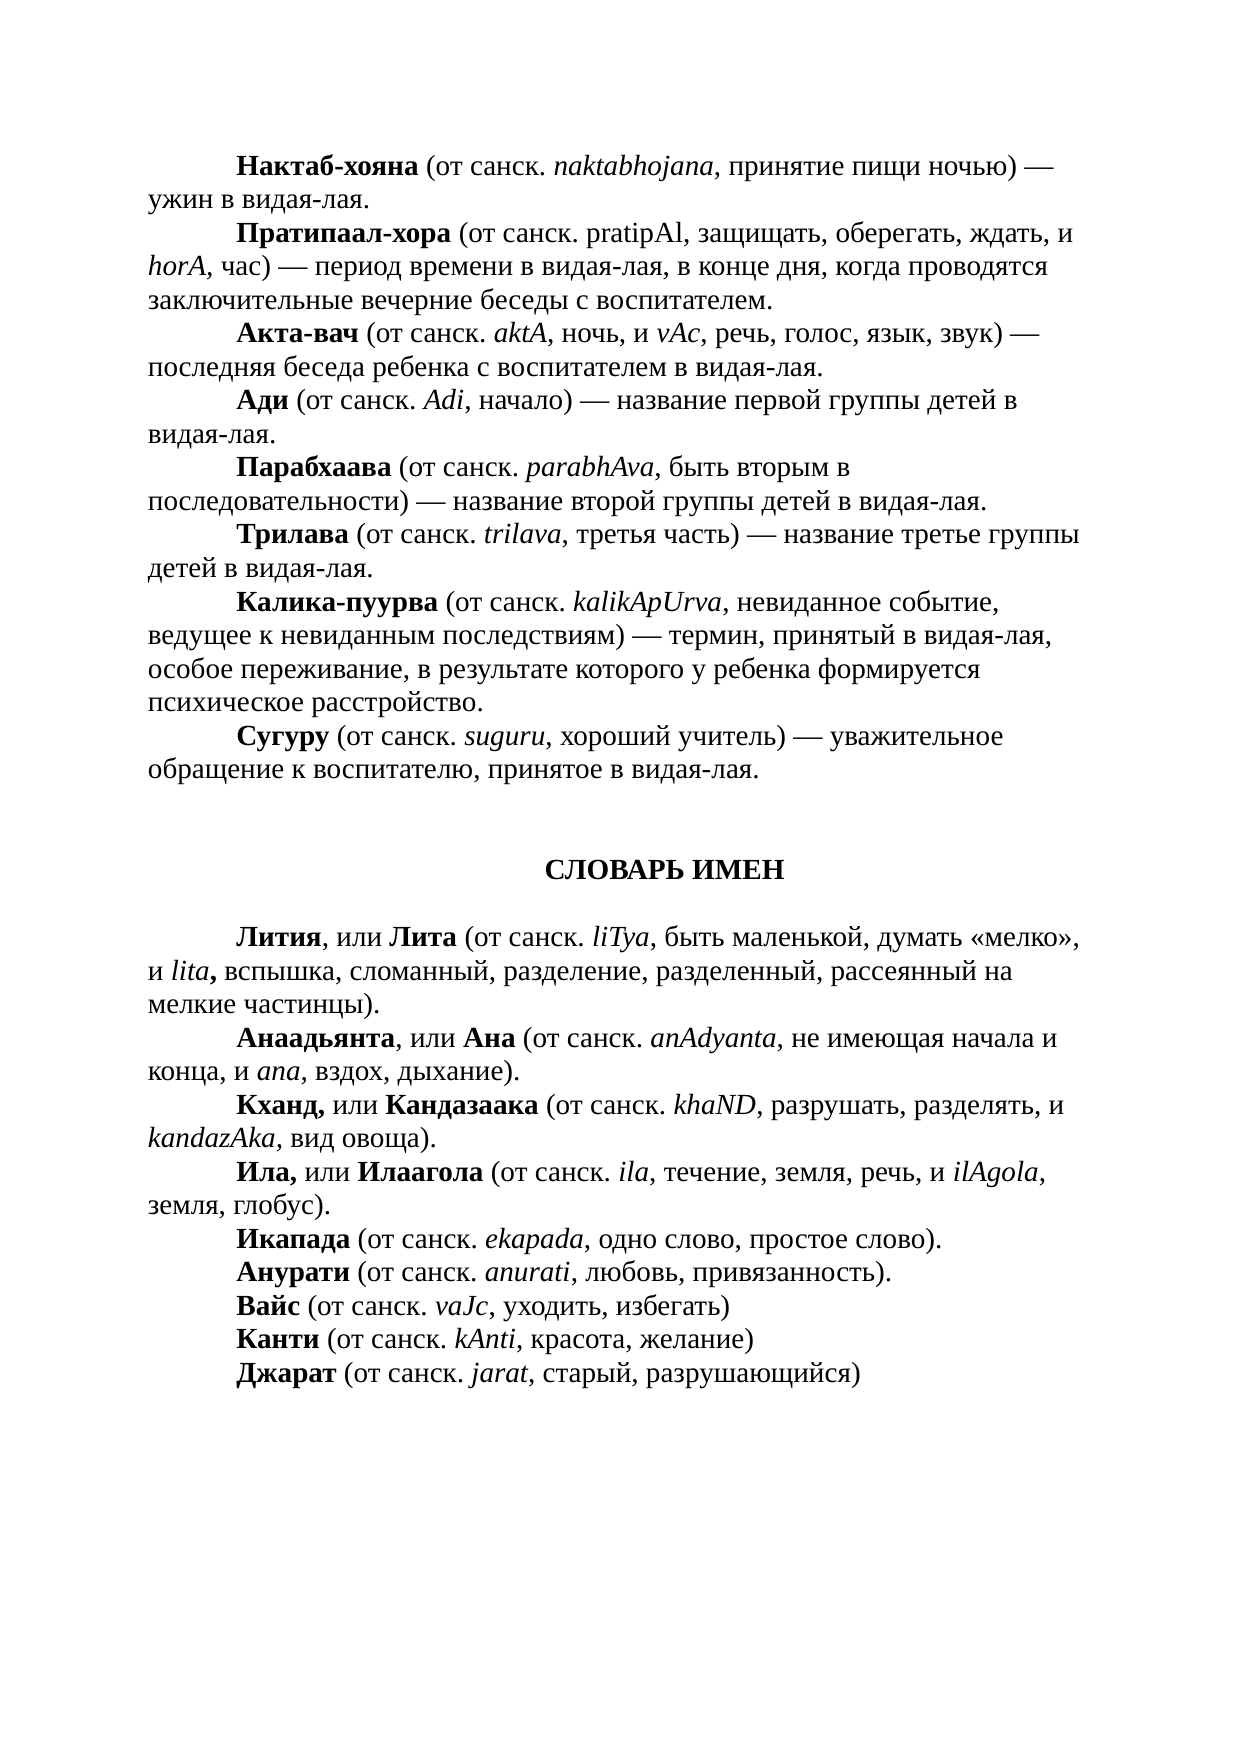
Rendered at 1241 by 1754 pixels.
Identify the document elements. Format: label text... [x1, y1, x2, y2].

text Парабхаава (от санск. parabhAva, быть вторым в последовательности) — название второй группы детей в видая-лая. [148, 449, 1093, 517]
text Пратипаал-хора (от санск. pratipAl, защищать, оберегать, ждать, и horA, час) — период времени в видая-лая, в конце дня, когда проводятся заключительные вечерние беседы с воспитателем. [148, 215, 1093, 315]
text Нактаб-хояна (от санск. naktabhojana, принятие пищи ночью) — ужин в видая-лая. [148, 148, 1093, 215]
text Ади (от санск. Adi, начало) — название первой группы детей в видая-лая. [148, 382, 1093, 449]
text Лития, или Лита (от санск. liTya, быть маленькой, думать «мелко», и lita, вспышка, сломанный, разделение, разделенный, рассеянный на мелкие частинцы). [148, 919, 1093, 1020]
text СЛОВАРЬ ИМЕН [148, 852, 1093, 886]
text Ила, или Илаагола (от санск. ila, течение, земля, речь, и ilAgola, земля, глобус). [148, 1154, 1093, 1221]
text Акта-вач (от санск. aktA, ночь, и vAc, речь, голос, язык, звук) — последняя беседа ребенка с воспитателем в видая-лая. [148, 315, 1093, 382]
text Джарат (от санск. jarat, старый, разрушающийся) [148, 1355, 1093, 1389]
text Анурати (от санск. anurati, любовь, привязанность). [148, 1254, 1093, 1288]
text Канти (от санск. kAnti, красота, желание) [148, 1322, 1093, 1355]
text Калика-пуурва (от санск. kalikApUrva, невиданное событие, ведущее к невиданным последствиям) — термин, принятый в видая-лая, особое переживание, в результате которого у ребенка формируется психическое расстройство. [148, 584, 1093, 718]
text Сугуру (от санск. suguru, хороший учитель) — уважительное обращение к воспитателю, принятое в видая-лая. [148, 718, 1093, 785]
text Кханд, или Кандазаака (от санск. khaND, разрушать, разделять, и kandazAka, вид овоща). [148, 1087, 1093, 1154]
text Вайс (от санск. vaJc, уходить, избегать) [148, 1288, 1093, 1322]
text Трилава (от санск. trilava, третья часть) — название третье группы детей в видая-лая. [148, 517, 1093, 584]
text Анаадьянта, или Ана (от санск. anAdyanta, не имеющая начала и конца, и ana, вздох, дыхание). [148, 1020, 1093, 1087]
text Икапада (от санск. ekapada, одно слово, простое слово). [148, 1221, 1093, 1254]
